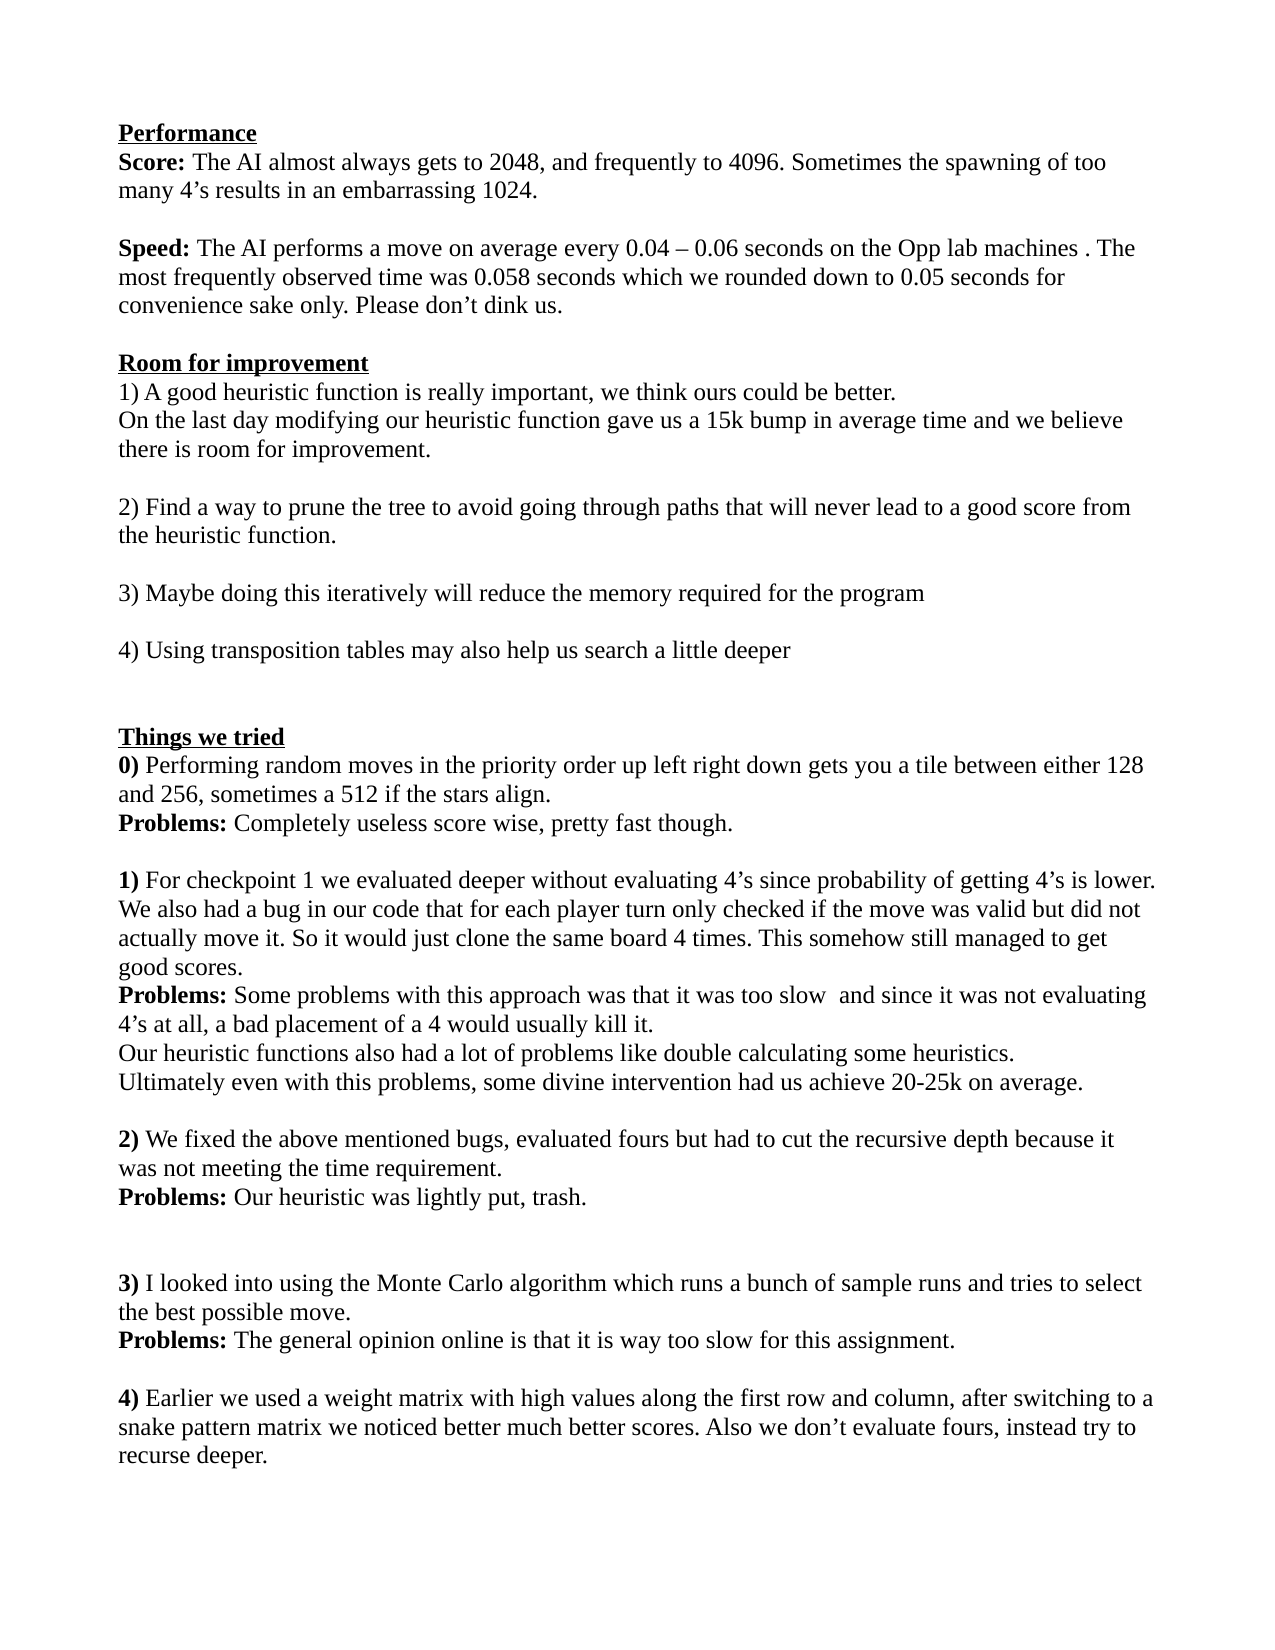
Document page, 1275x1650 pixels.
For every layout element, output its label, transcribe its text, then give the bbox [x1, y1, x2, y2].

text 2) We fixed the above mentioned bugs, evaluated fours but had to cut the recursive depth because it was not meeting the time requirement. [118, 1124, 1157, 1182]
text Problems: The general opinion online is that it is way too slow for this assignment. [118, 1326, 1157, 1354]
text 1) For checkpoint 1 we evaluated deeper without evaluating 4’s since probability of getting 4’s is lower. We also had a bug in our code that for each player turn only checked if the move was valid but did not actually move it. So it would just clone the same board 4 times. This somehow still managed to get good scores. [118, 866, 1157, 981]
text Room for improvement [118, 348, 1157, 377]
text 4) Using transposition tables may also help us search a little deeper [118, 636, 1157, 664]
text Score: The AI almost always gets to 2048, and frequently to 4096. Sometimes the spawning of too many 4’s results in an embarrassing 1024. [118, 147, 1157, 204]
text 3) Maybe doing this iteratively will reduce the memory required for the program [118, 578, 1157, 607]
text 0) Performing random moves in the priority order up left right down gets you a tile between either 128 and 256, sometimes a 512 if the stars align. [118, 751, 1157, 808]
text Problems: Our heuristic was lightly put, trash. [118, 1182, 1157, 1211]
text Problems: Some problems with this approach was that it was too slow and since it was not evaluating 4’s at all, a bad placement of a 4 would usually kill it. [118, 981, 1157, 1038]
text 3) I looked into using the Monte Carlo algorithm which runs a bunch of sample runs and tries to select the best possible move. [118, 1268, 1157, 1326]
text 1) A good heuristic function is really important, we think ours could be better. [118, 377, 1157, 406]
text Speed: The AI performs a move on average every 0.04 – 0.06 seconds on the Opp lab machines . The most frequently observed time was 0.058 seconds which we rounded down to 0.05 seconds for convenience sake only. Please don’t dink us. [118, 233, 1157, 319]
text Problems: Completely useless score wise, pretty fast though. [118, 808, 1157, 837]
text Performance [118, 118, 1157, 147]
text 4) Earlier we used a weight matrix with high values along the first row and column, after switching to a snake pattern matrix we noticed better much better scores. Also we don’t evaluate fours, instead try to recurse deeper. [118, 1383, 1157, 1469]
text Our heuristic functions also had a lot of problems like double calculating some heuristics. [118, 1038, 1157, 1067]
text Ultimately even with this problems, some divine intervention had us achieve 20-25k on average. [118, 1067, 1157, 1096]
text 2) Find a way to prune the tree to avoid going through paths that will never lead to a good score from the heuristic function. [118, 492, 1157, 549]
text On the last day modifying our heuristic function gave us a 15k bump in average time and we believe there is room for improvement. [118, 406, 1157, 463]
text Things we tried [118, 722, 1157, 751]
